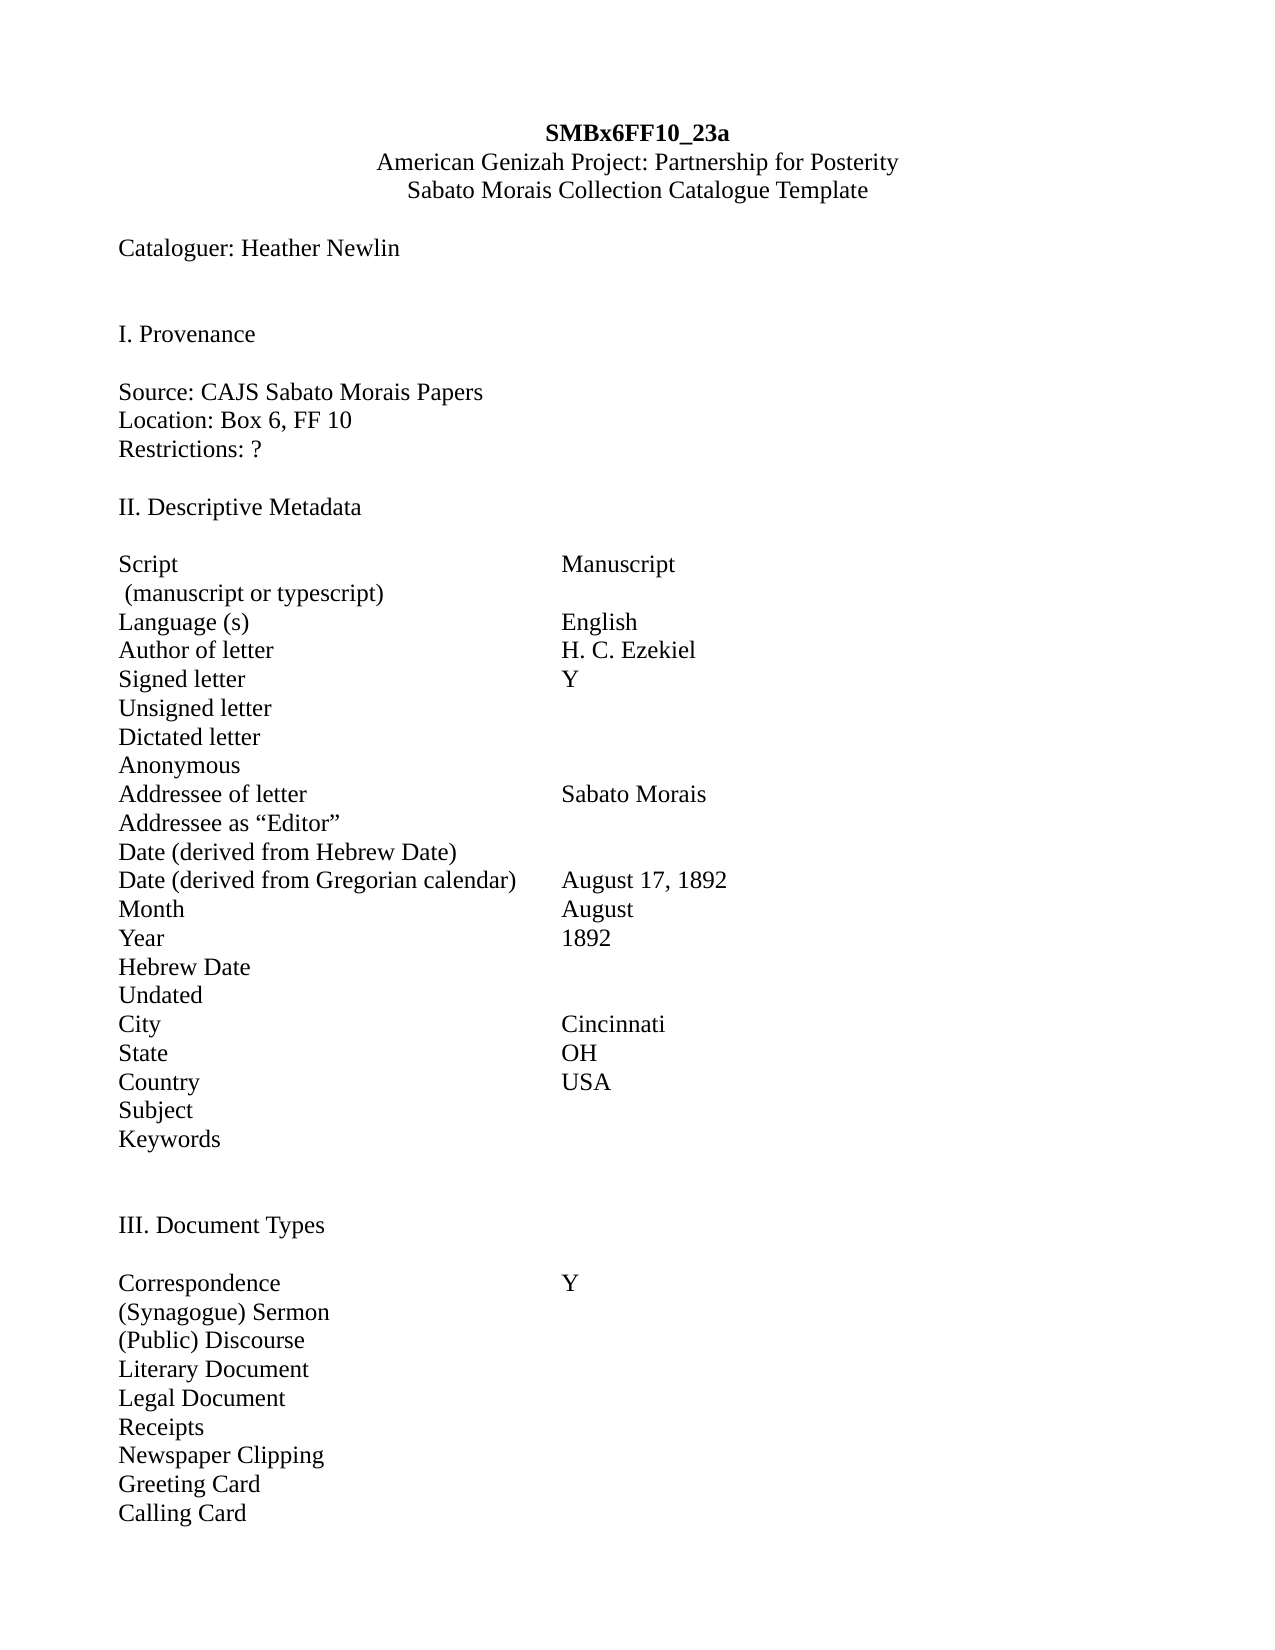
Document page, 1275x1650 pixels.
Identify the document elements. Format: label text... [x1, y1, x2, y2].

text Script Manuscript [118, 549, 1157, 578]
text Legal Document [118, 1383, 1157, 1412]
text Addressee of letter Sabato Morais [118, 779, 1157, 808]
text (Synagogue) Sermon [118, 1297, 1157, 1326]
text Receipts [118, 1412, 1157, 1441]
text Greeting Card [118, 1469, 1157, 1498]
text Calling Card [118, 1498, 1157, 1527]
text State OH [118, 1038, 1157, 1067]
text Source: CAJS Sabato Morais Papers [118, 377, 1157, 406]
text Restrictions: ? [118, 434, 1157, 463]
text Addressee as “Editor” [118, 808, 1157, 837]
text Newspaper Clipping [118, 1441, 1157, 1469]
text City Cincinnati [118, 1009, 1157, 1038]
text Subject [118, 1096, 1157, 1124]
text (manuscript or typescript) [118, 578, 1157, 607]
text SMBx6FF10_23a American Genizah Project: Partnership for Posterity [118, 118, 1157, 176]
text (Public) Discourse [118, 1326, 1157, 1354]
text Undated [118, 981, 1157, 1009]
text Unsigned letter [118, 693, 1157, 722]
text Month August [118, 894, 1157, 923]
text Date (derived from Hebrew Date) [118, 837, 1157, 866]
text Hebrew Date [118, 952, 1157, 981]
text Signed letter Y [118, 664, 1157, 693]
text Date (derived from Gregorian calendar) August 17, 1892 [118, 866, 1157, 894]
text Dictated letter [118, 722, 1157, 751]
text III. Document Types [118, 1211, 1157, 1239]
text Correspondence Y [118, 1268, 1157, 1297]
text II. Descriptive Metadata [118, 492, 1157, 521]
text Country USA [118, 1067, 1157, 1096]
text Cataloguer: Heather Newlin [118, 233, 1157, 262]
text Author of letter H. C. Ezekiel [118, 636, 1157, 664]
text Sabato Morais Collection Catalogue Template [118, 176, 1157, 204]
text Anonymous [118, 751, 1157, 779]
text Language (s) English [118, 607, 1157, 636]
text I. Provenance [118, 319, 1157, 348]
text Location: Box 6, FF 10 [118, 406, 1157, 434]
text Year 1892 [118, 923, 1157, 952]
text Literary Document [118, 1354, 1157, 1383]
text Keywords [118, 1124, 1157, 1153]
